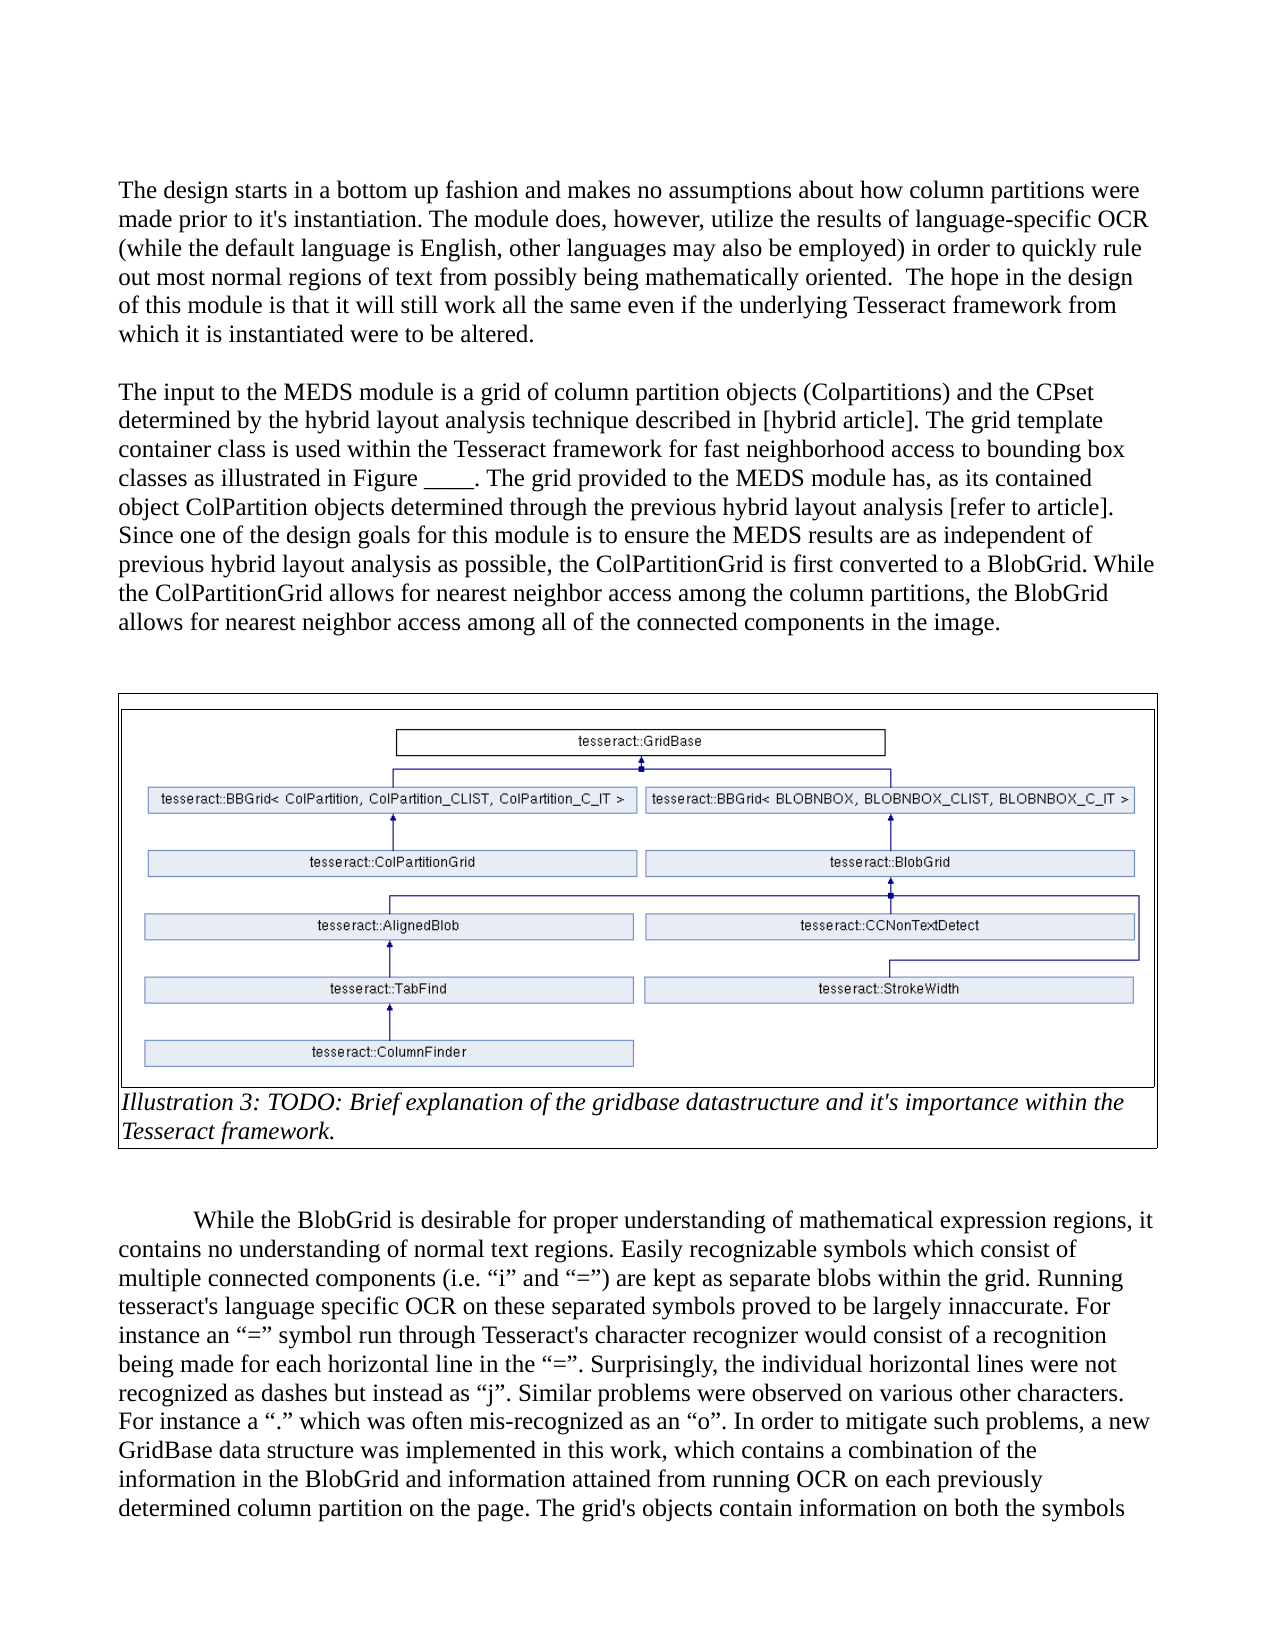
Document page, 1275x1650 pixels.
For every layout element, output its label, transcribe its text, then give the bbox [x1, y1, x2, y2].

text Illustration 3: TODO: Brief explanation of the gridbase datastructure and it's importance within the Tesseract framework. [121, 1088, 1154, 1144]
text The design starts in a bottom up fashion and makes no assumptions about how column partitions were made prior to it's instantiation. The module does, however, utilize the results of language-specific OCR (while the default language is English, other languages may also be employed) in order to quickly rule out most normal regions of text from possibly being mathematically oriented. The hope in the design of this module is that it will still work all the same even if the underlying Tesseract framework from which it is instantiated were to be altered. [118, 176, 1157, 348]
picture [124, 711, 1151, 1084]
text While the BlobGrid is desirable for proper understanding of mathematical expression regions, it contains no understanding of normal text regions. Easily recognizable symbols which consist of multiple connected components (i.e. “i” and “=”) are kept as separate blobs within the grid. Running tesseract's language specific OCR on these separated symbols proved to be largely innaccurate. For instance an “=” symbol run through Tesseract's character recognizer would consist of a recognition being made for each horizontal line in the “=”. Surprisingly, the individual horizontal lines were not recognized as dashes but instead as “j”. Similar problems were observed on various other characters. For instance a “.” which was often mis-recognized as an “o”. In order to mitigate such problems, a new GridBase data structure was implemented in this work, which contains a combination of the information in the BlobGrid and information attained from running OCR on each previously determined column partition on the page. The grid's objects contain information on both the symbols [118, 1205, 1157, 1521]
text The input to the MEDS module is a grid of column partition objects (Colpartitions) and the CPset determined by the hybrid layout analysis technique described in [hybrid article]. The grid template container class is used within the Tesseract framework for fast neighborhood access to bounding box classes as illustrated in Figure ____. The grid provided to the MEDS module has, as its contained object ColPartition objects determined through the previous hybrid layout analysis [refer to article]. Since one of the design goals for this module is to ensure the MEDS results are as independent of previous hybrid layout analysis as possible, the ColPartitionGrid is first converted to a BlobGrid. While the ColPartitionGrid allows for nearest neighbor access among the column partitions, the BlobGrid allows for nearest neighbor access among all of the connected components in the image. [118, 377, 1157, 636]
text [122, 710, 1154, 1087]
